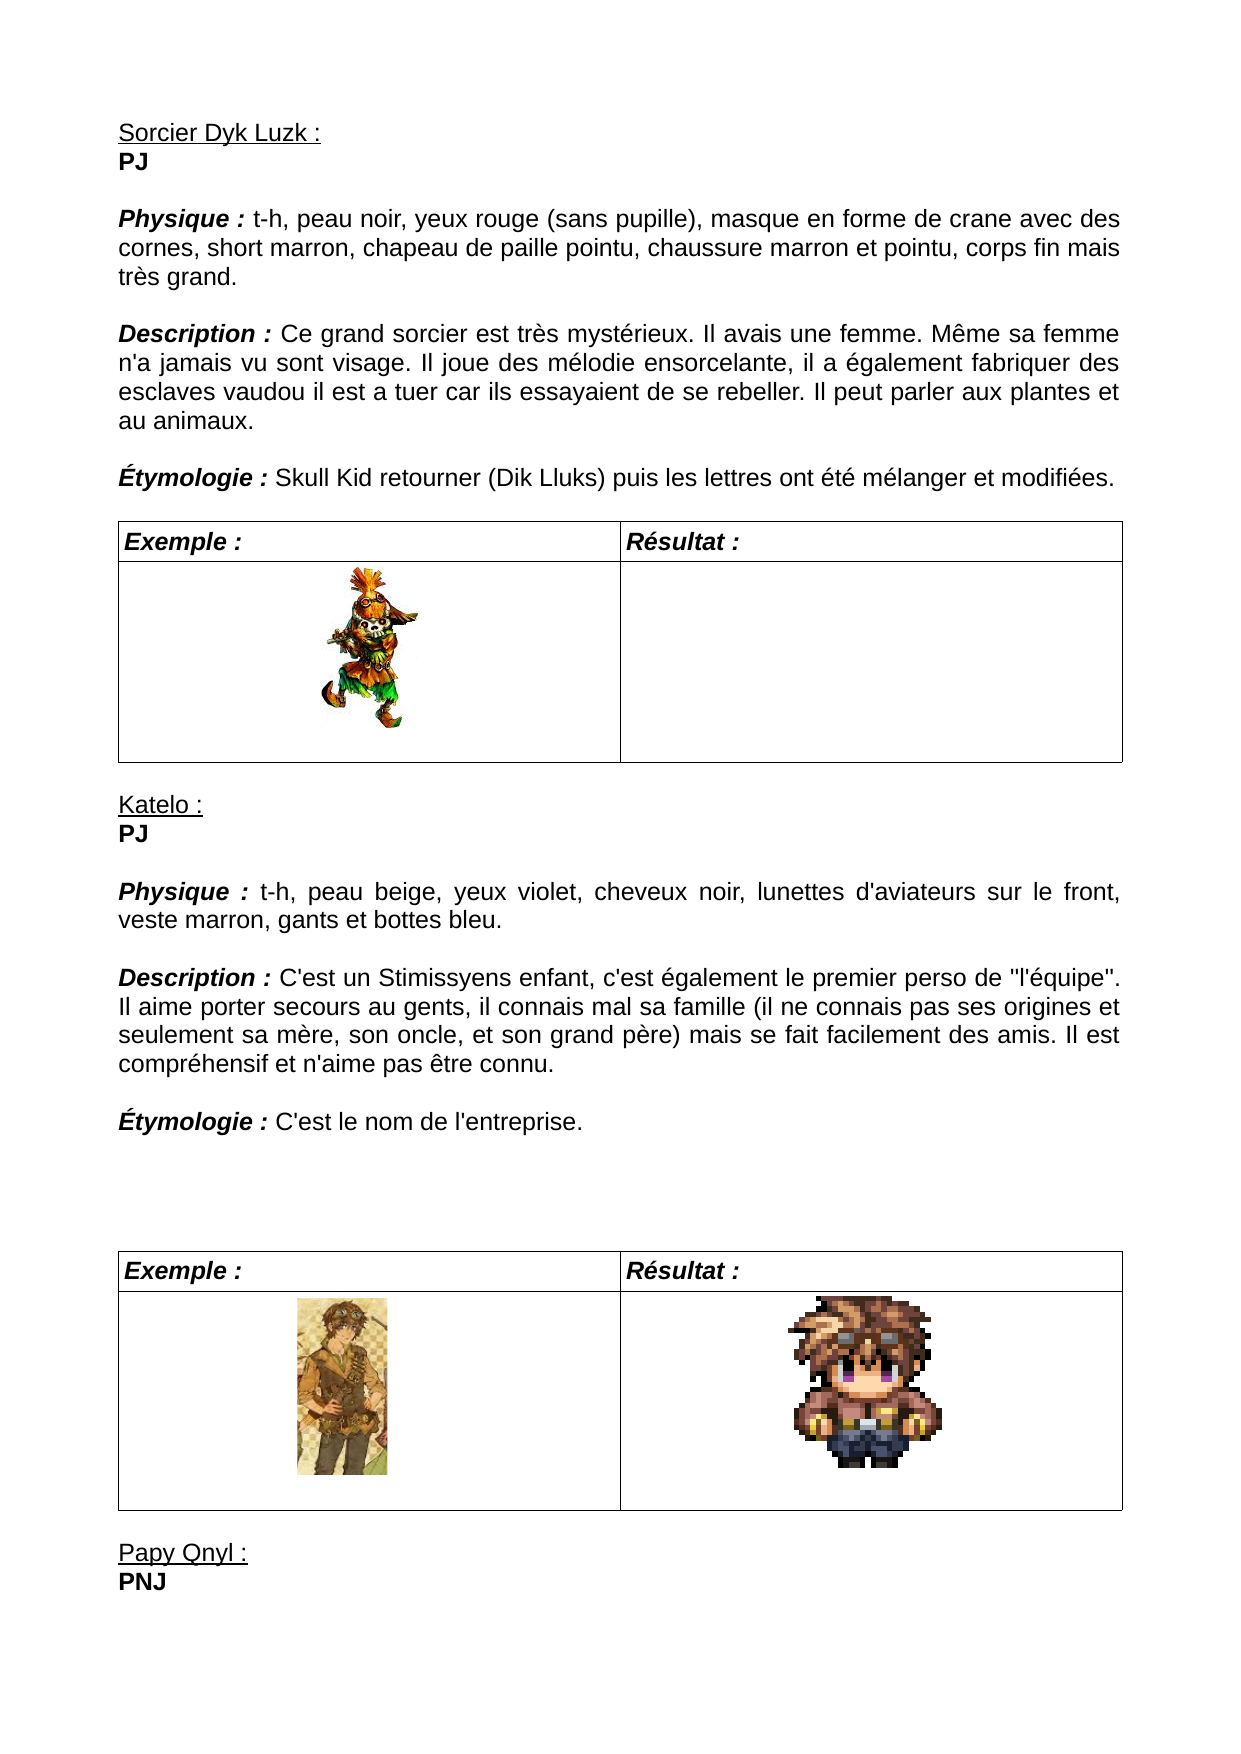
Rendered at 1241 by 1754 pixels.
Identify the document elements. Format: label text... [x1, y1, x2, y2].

text Physique : t-h, peau noir, yeux rouge (sans pupille), masque en forme de crane avec des cornes, short marron, chapeau de paille pointu, chaussure marron et pointu, corps fin mais très grand. [118, 204, 1122, 291]
picture [297, 1298, 388, 1475]
text PJ [118, 147, 1122, 176]
table_cell [621, 562, 1122, 762]
text Physique : t-h, peau beige, yeux violet, cheveux noir, lunettes d'aviateurs sur le front, veste marron, gants et bottes bleu. [118, 877, 1122, 934]
text Description : C'est un Stimissyens enfant, c'est également le premier perso de ''l'équipe''. Il aime porter secours au gents, il connais mal sa famille (il ne connais pas ses origines et seulement sa mère, son oncle, et son grand père) mais se fait facilement des amis. Il est compréhensif et n'aime pas être connu. [118, 963, 1122, 1078]
table_header Exemple : [119, 1252, 620, 1291]
table_cell [119, 562, 620, 762]
table_cell [621, 1292, 1122, 1509]
text PJ [118, 819, 1122, 848]
text Katelo : [118, 791, 1122, 819]
text Étymologie : C'est le nom de l'entreprise. [118, 1107, 1122, 1136]
text Description : Ce grand sorcier est très mystérieux. Il avais une femme. Même sa femme n'a jamais vu sont visage. Il joue des mélodie ensorcelante, il a également fabriquer des esclaves vaudou il est a tuer car ils essayaient de se rebeller. Il peut parler aux plantes et au animaux. [118, 319, 1122, 434]
table_header Exemple : [119, 522, 620, 561]
picture [320, 566, 419, 728]
text Sorcier Dyk Luzk : [118, 118, 1122, 147]
table_cell [119, 1292, 620, 1509]
text Papy Qnyl : [118, 1538, 1122, 1567]
table_header Résultat : [621, 1252, 1122, 1291]
text Étymologie : Skull Kid retourner (Dik Lluks) puis les lettres ont été mélanger et modifiées. [118, 463, 1122, 492]
table_header Résultat : [621, 522, 1122, 561]
picture [778, 1296, 964, 1468]
text PNJ [118, 1567, 1122, 1596]
